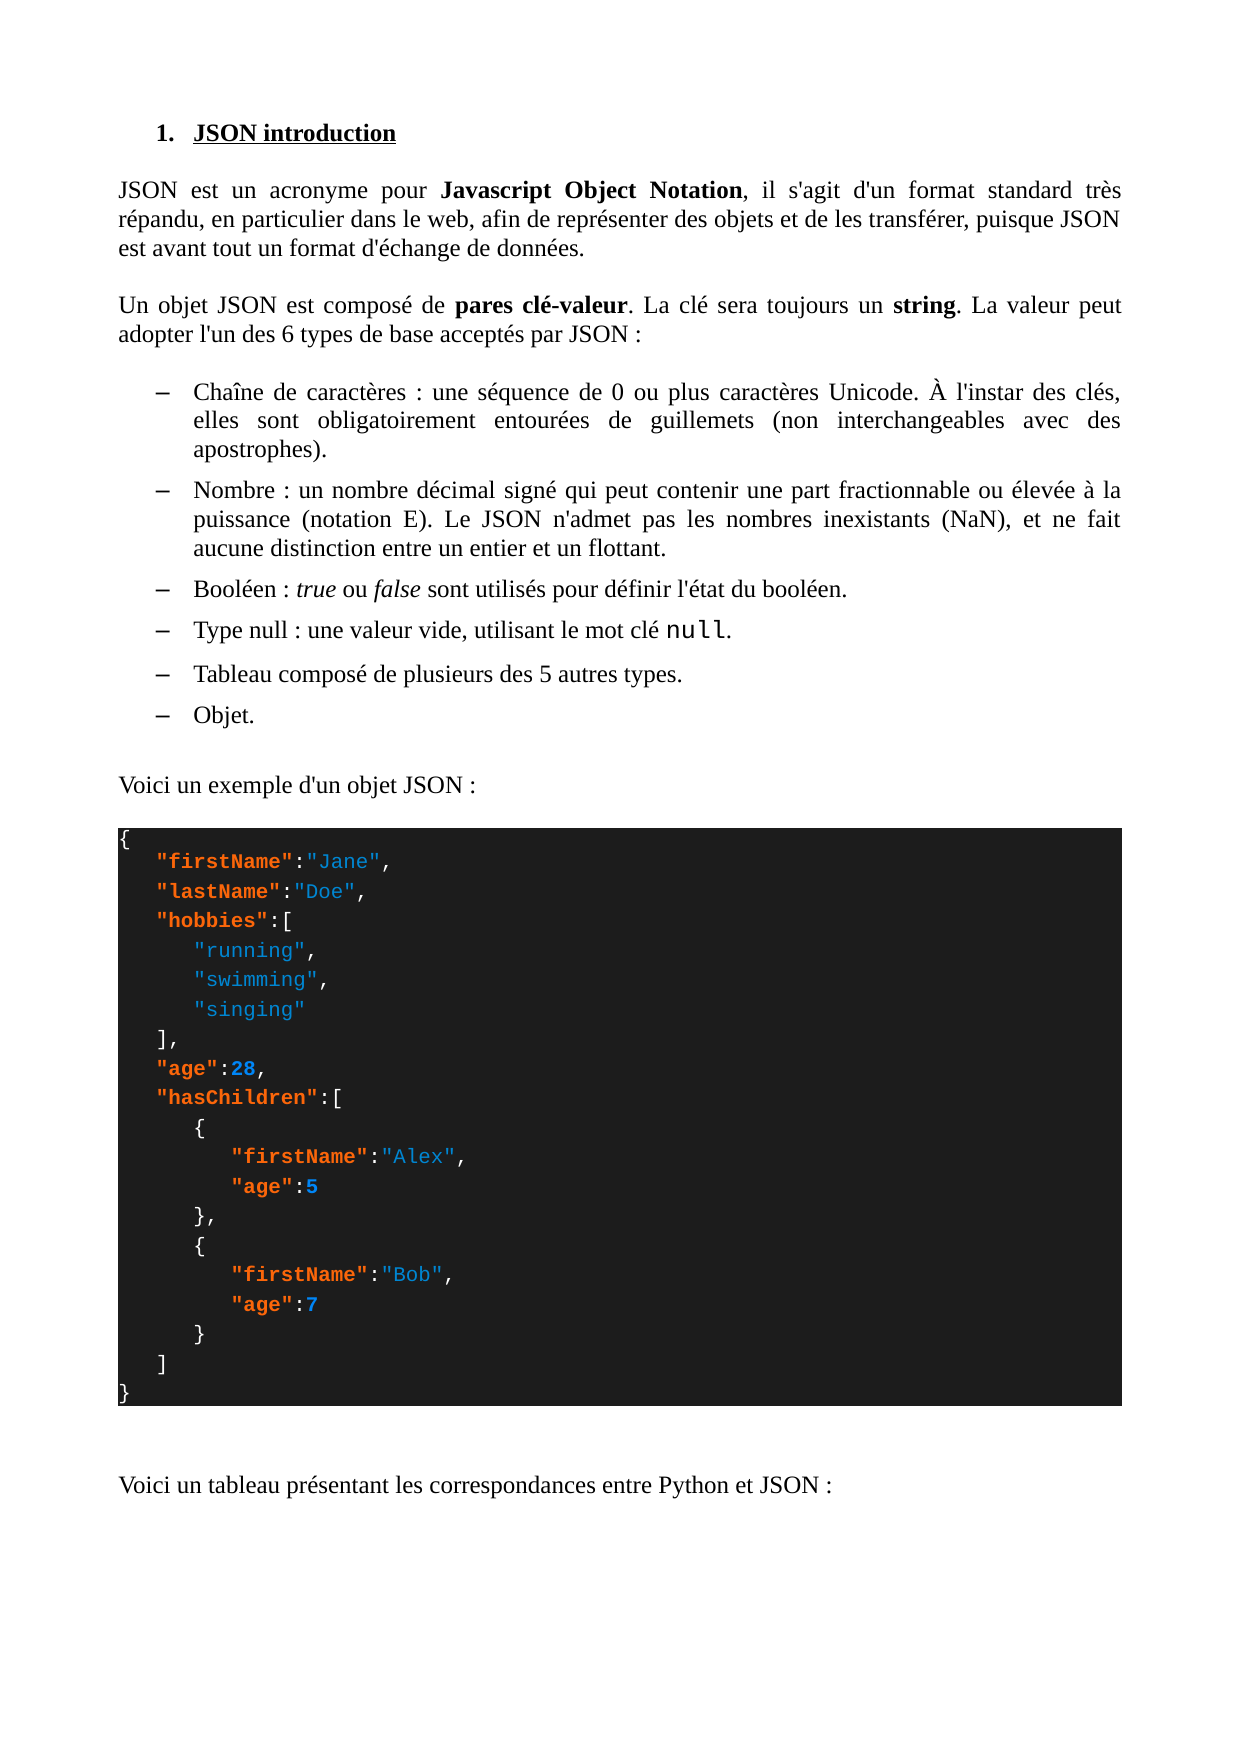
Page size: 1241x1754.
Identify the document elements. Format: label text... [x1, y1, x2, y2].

text "hobbies":[ [118, 910, 1122, 934]
text "age":7 [118, 1293, 1122, 1317]
text } [118, 1382, 1122, 1406]
list Chaîne de caractères : une séquence de 0 ou plus caractères Unicode. À l'instar des clés, elles sont obligatoirement entourées de guillemets (non interchangeables avec des apostrophes). [156, 377, 1122, 463]
list Objet. [156, 700, 1122, 729]
text { [118, 828, 1122, 851]
text "firstName":"Alex", [118, 1146, 1122, 1170]
text "firstName":"Bob", [118, 1264, 1122, 1288]
text "singing" [118, 999, 1122, 1022]
text ], [118, 1028, 1122, 1052]
text "age":28, [118, 1058, 1122, 1081]
list Booléen : true ou false sont utilisés pour définir l'état du booléen. [156, 574, 1122, 603]
list JSON introduction [156, 118, 1122, 147]
text "running", [118, 940, 1122, 963]
text { [118, 1234, 1122, 1258]
text } [118, 1323, 1122, 1347]
text "hasChildren":[ [118, 1087, 1122, 1111]
text "age":5 [118, 1176, 1122, 1199]
text { [118, 1117, 1122, 1140]
text Voici un tableau présentant les correspondances entre Python et JSON : [118, 1470, 1122, 1498]
text "swimming", [118, 969, 1122, 993]
text Voici un exemple d'un objet JSON : [118, 770, 1122, 799]
text Un objet JSON est composé de pares clé-valeur. La clé sera toujours un string. La valeur peut adopter l'un des 6 types de base acceptés par JSON : [118, 291, 1122, 348]
text JSON est un acronyme pour Javascript Object Notation, il s'agit d'un format standard très répandu, en particulier dans le web, afin de représenter des objets et de les transférer, puisque JSON est avant tout un format d'échange de données. [118, 176, 1122, 262]
list Nombre : un nombre décimal signé qui peut contenir une part fractionnable ou élevée à la puissance (notation E). Le JSON n'admet pas les nombres inexistants (NaN), et ne fait aucune distinction entre un entier et un flottant. [156, 476, 1122, 562]
list Type null : une valeur vide, utilisant le mot clé null. [156, 616, 1122, 646]
text ] [118, 1352, 1122, 1376]
text "firstName":"Jane", [118, 851, 1122, 875]
text "lastName":"Doe", [118, 881, 1122, 904]
text }, [118, 1205, 1122, 1229]
list Tableau composé de plusieurs des 5 autres types. [156, 659, 1122, 688]
